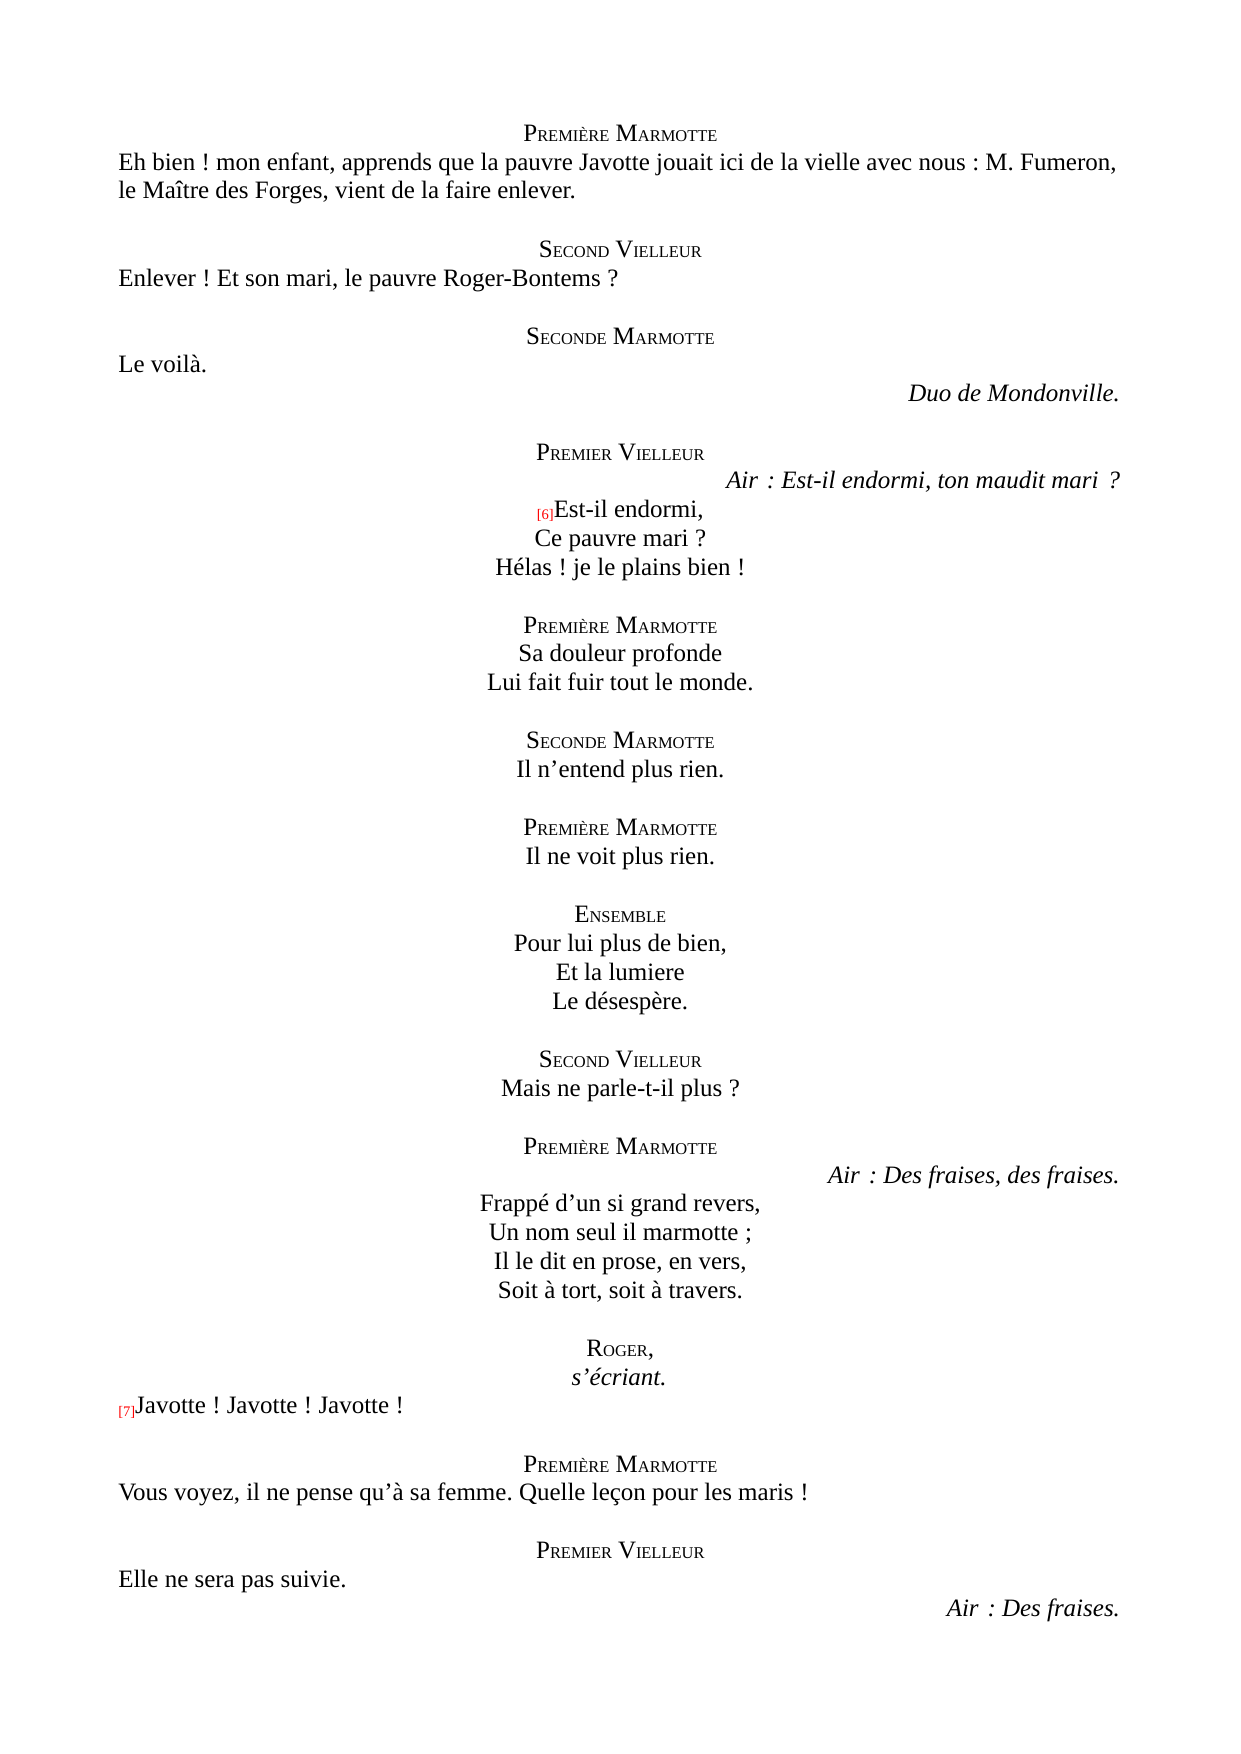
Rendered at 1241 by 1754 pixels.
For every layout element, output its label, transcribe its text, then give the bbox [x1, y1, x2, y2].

text Roger, [118, 1333, 1122, 1362]
text Air : Des fraises, des fraises. [118, 1160, 1122, 1188]
text s’écriant. [118, 1362, 1122, 1390]
text Second Vielleur [118, 1044, 1122, 1073]
text Hélas ! je le plains bien ! [118, 552, 1122, 580]
text Air : Est-il endormi, ton maudit mari ? [118, 465, 1122, 494]
text Première Marmotte [118, 118, 1122, 147]
text Vous voyez, il ne pense qu’à sa femme. Quelle leçon pour les maris ! [118, 1477, 1122, 1506]
text Lui fait fuir tout le monde. [118, 667, 1122, 696]
text Première Marmotte [118, 1131, 1122, 1160]
text Et la lumiere [118, 957, 1122, 986]
text Seconde Marmotte [118, 726, 1122, 754]
text Ensemble [118, 899, 1122, 928]
text Première Marmotte [118, 812, 1122, 841]
text Pour lui plus de bien, [118, 928, 1122, 957]
text Air : Des fraises. [118, 1593, 1122, 1622]
text Le voilà. [118, 349, 1122, 378]
text Duo de Mondonville. [118, 378, 1122, 407]
text Enlever ! Et son mari, le pauvre Roger-Bontems ? [118, 263, 1122, 291]
text Sa douleur profonde [118, 638, 1122, 667]
text Frappé d’un si grand revers, [118, 1188, 1122, 1217]
text Soit à tort, soit à travers. [118, 1275, 1122, 1303]
text Premier Vielleur [118, 437, 1122, 465]
text Elle ne sera pas suivie. [118, 1564, 1122, 1593]
text [7]Javotte ! Javotte ! Javotte ! [118, 1390, 1122, 1419]
text Première Marmotte [118, 1449, 1122, 1477]
text Mais ne parle-t-il plus ? [118, 1073, 1122, 1101]
text [6]Est-il endormi, [118, 494, 1122, 523]
text Ce pauvre mari ? [118, 523, 1122, 552]
text Seconde Marmotte [118, 321, 1122, 349]
text Il n’entend plus rien. [118, 754, 1122, 783]
text Un nom seul il marmotte ; [118, 1217, 1122, 1246]
text Il ne voit plus rien. [118, 841, 1122, 870]
text Eh bien ! mon enfant, apprends que la pauvre Javotte jouait ici de la vielle avec nous : M. Fumeron, le Maître des Forges, vient de la faire enlever. [118, 147, 1122, 204]
text Il le dit en prose, en vers, [118, 1246, 1122, 1275]
text Première Marmotte [118, 610, 1122, 638]
text Premier Vielleur [118, 1536, 1122, 1564]
text Second Vielleur [118, 234, 1122, 263]
text Le désespère. [118, 986, 1122, 1014]
